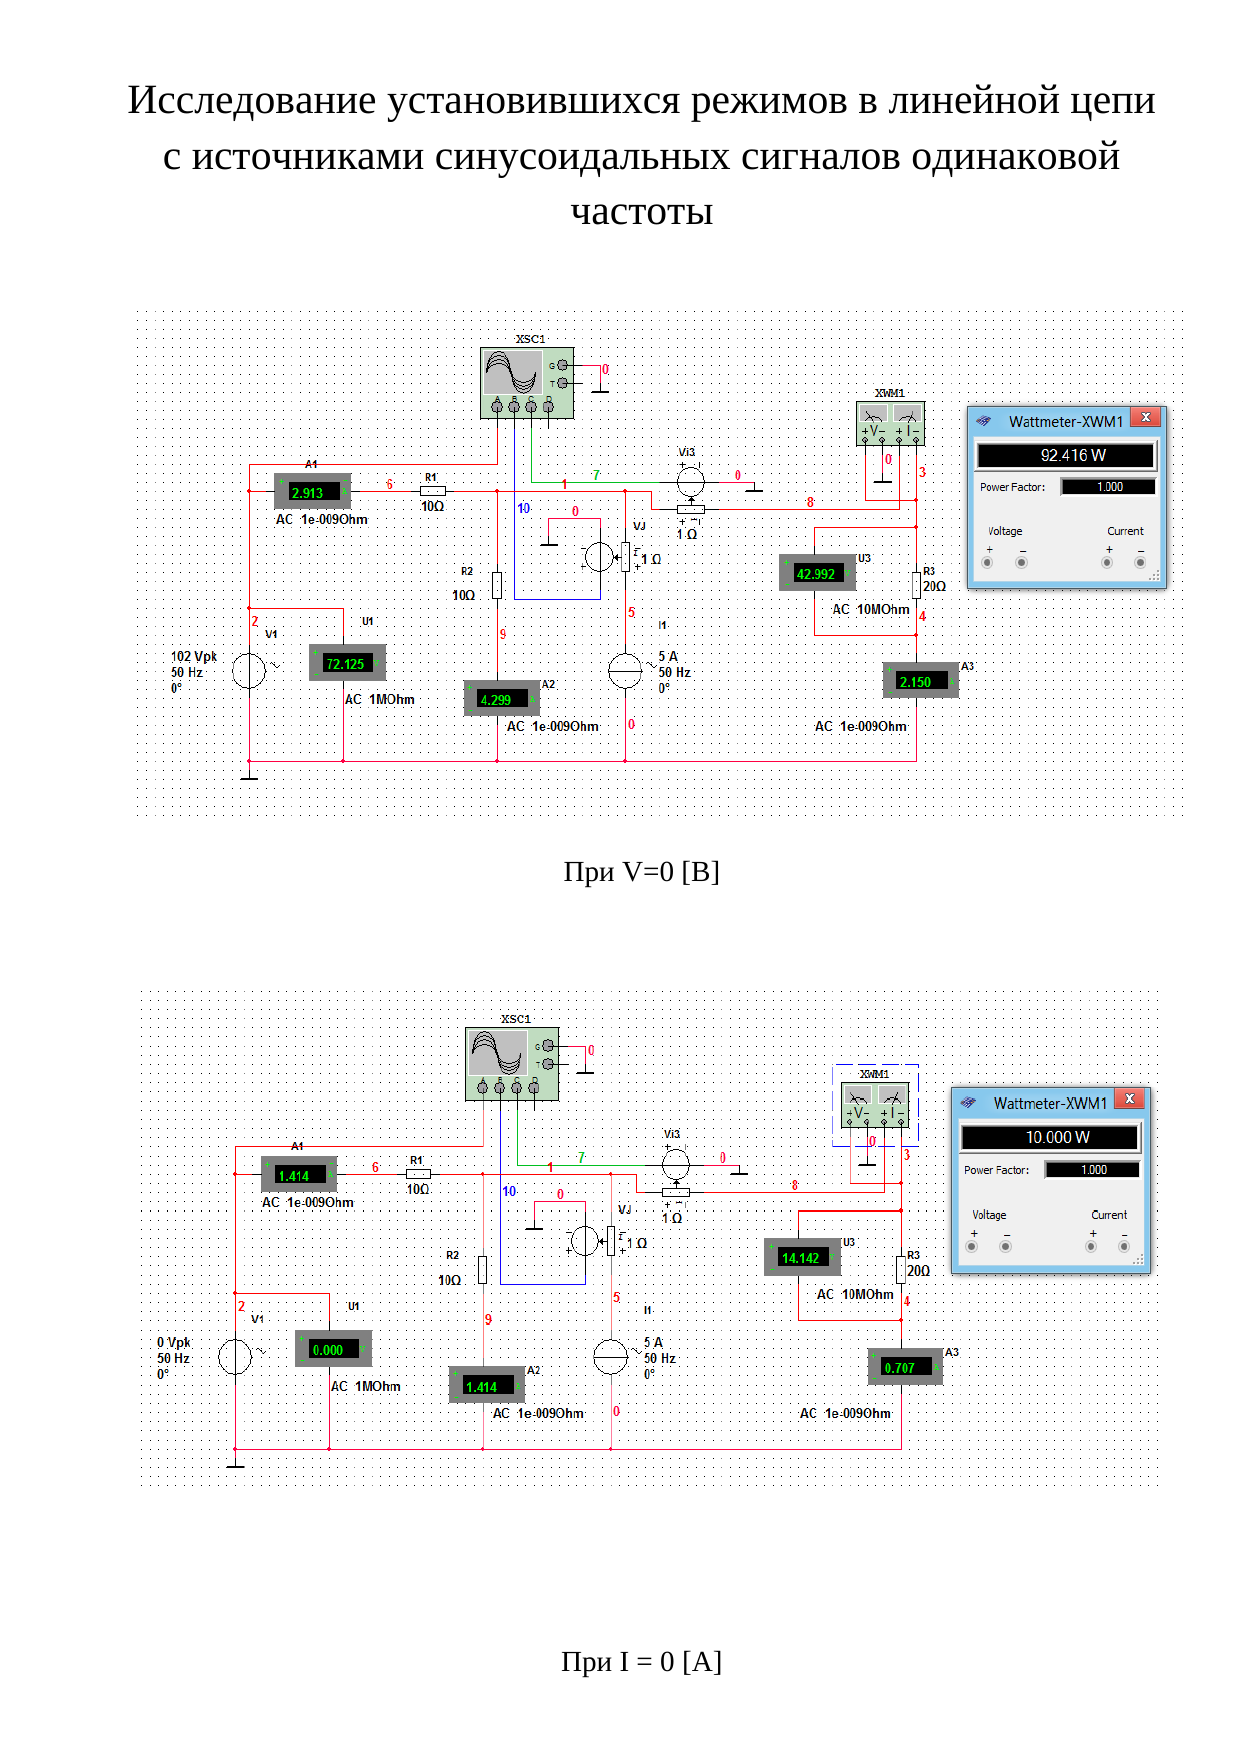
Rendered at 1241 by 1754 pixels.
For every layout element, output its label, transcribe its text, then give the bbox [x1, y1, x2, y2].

text Исследование установившихся режимов в линейной цепи с источниками синусоидальных сигналов одинаковой частоты [118, 75, 1165, 233]
text При V=0 [B] При I = 0 [A] [118, 261, 1165, 1678]
